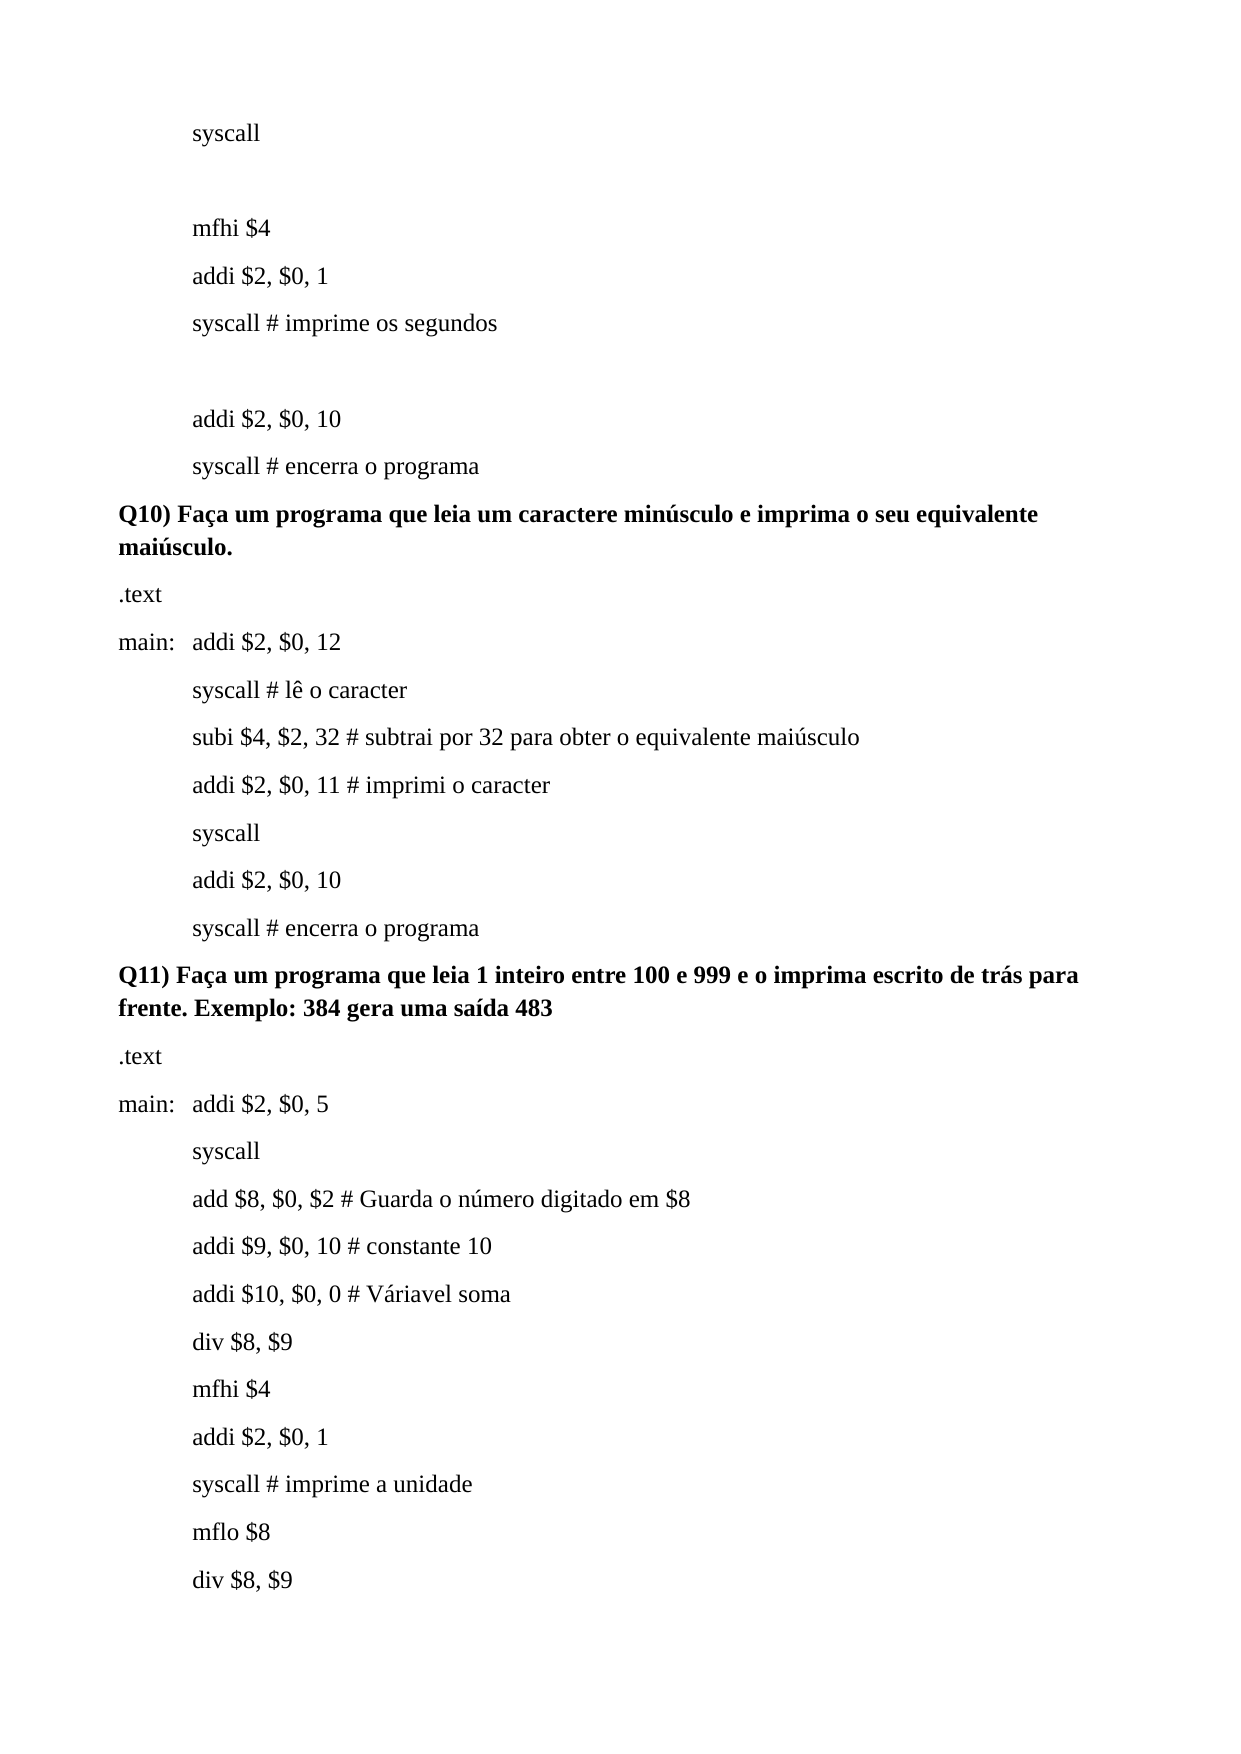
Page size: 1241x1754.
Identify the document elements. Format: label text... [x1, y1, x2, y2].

text div $8, $9 [118, 1565, 1122, 1593]
text syscall [118, 818, 1122, 846]
text mfhi $4 [118, 1374, 1122, 1403]
text syscall # lê o caracter [118, 675, 1122, 703]
text addi $2, $0, 11 # imprimi o caracter [118, 770, 1122, 799]
text addi $9, $0, 10 # constante 10 [118, 1231, 1122, 1260]
text addi $2, $0, 10 [118, 404, 1122, 432]
text addi $10, $0, 0 # Váriavel soma [118, 1279, 1122, 1308]
text main: addi $2, $0, 12 [118, 627, 1122, 656]
text mfhi $4 [118, 213, 1122, 242]
text addi $2, $0, 1 [118, 261, 1122, 290]
text subi $4, $2, 32 # subtrai por 32 para obter o equivalente maiúsculo [118, 722, 1122, 751]
text syscall # encerra o programa [118, 451, 1122, 480]
text .text [118, 579, 1122, 608]
text syscall # imprime a unidade [118, 1469, 1122, 1498]
text addi $2, $0, 1 [118, 1422, 1122, 1451]
text main: addi $2, $0, 5 [118, 1089, 1122, 1117]
text syscall # imprime os segundos [118, 308, 1122, 337]
text syscall # encerra o programa [118, 913, 1122, 942]
text addi $2, $0, 10 [118, 865, 1122, 894]
text syscall [118, 1136, 1122, 1165]
text syscall [118, 118, 1122, 147]
text add $8, $0, $2 # Guarda o número digitado em $8 [118, 1184, 1122, 1213]
text .text [118, 1041, 1122, 1070]
text Q11) Faça um programa que leia 1 inteiro entre 100 e 999 e o imprima escrito de trás para frente. Exemplo: 384 gera uma saída 483 [118, 960, 1122, 1022]
text div $8, $9 [118, 1327, 1122, 1355]
text mflo $8 [118, 1517, 1122, 1546]
text Q10) Faça um programa que leia um caractere minúsculo e imprima o seu equivalente maiúsculo. [118, 499, 1122, 561]
